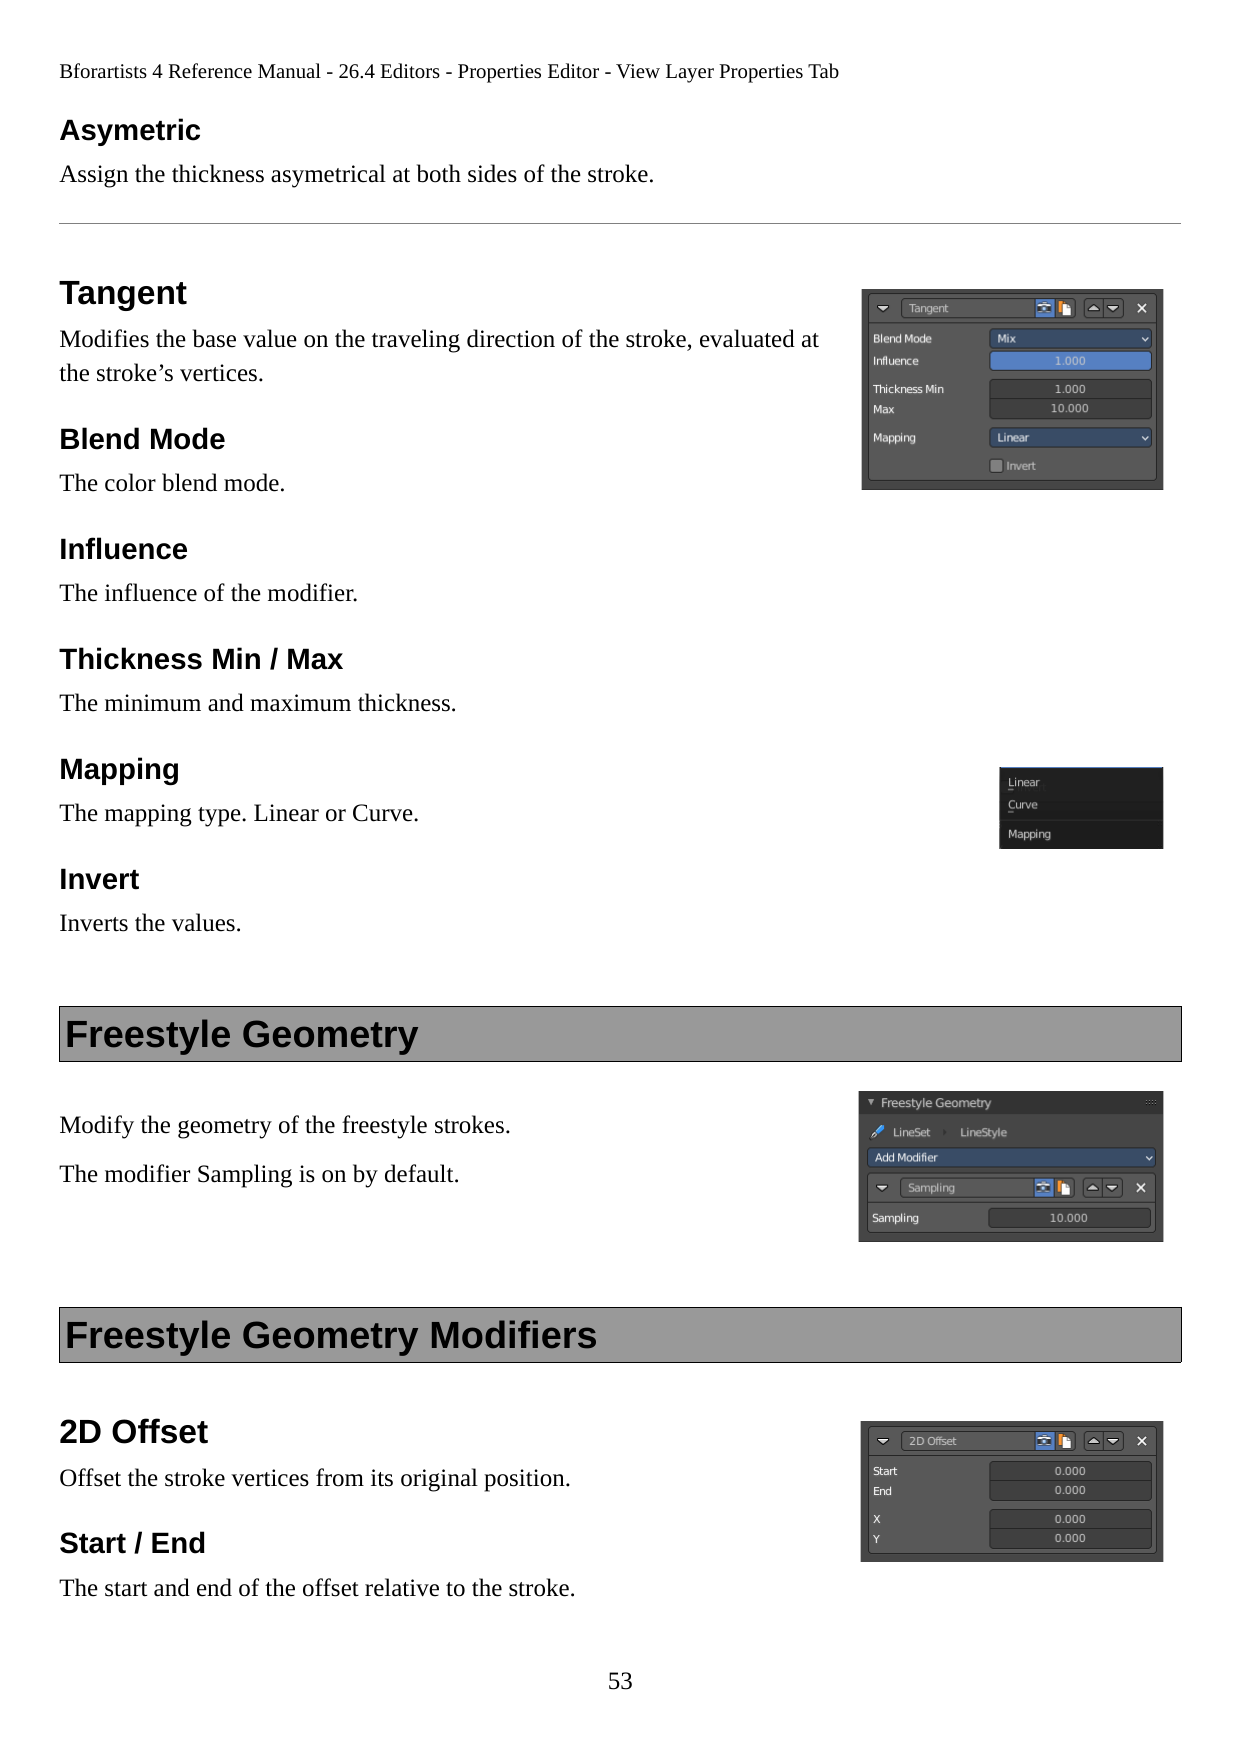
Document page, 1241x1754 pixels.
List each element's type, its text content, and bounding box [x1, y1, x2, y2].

text Modifies the base value on the traveling direction of the stroke, evaluated at the stroke’s vertices. [59, 324, 861, 387]
text The color blend mode. [59, 468, 1181, 497]
picture [858, 1091, 1164, 1242]
subtitle 2D Offset [59, 1412, 1181, 1450]
table_header Freestyle Geometry Modifiers [60, 1308, 1181, 1362]
text Inverts the values. [59, 908, 1181, 937]
text The modifier Sampling is on by default. [59, 1159, 858, 1188]
subtitle Influence [59, 532, 1181, 566]
picture [999, 767, 1164, 849]
text The influence of the modifier. [59, 578, 1181, 607]
text The start and end of the offset relative to the stroke. [59, 1573, 1181, 1601]
subtitle Mapping [59, 752, 1181, 786]
text Modify the geometry of the freestyle strokes. [59, 1111, 858, 1139]
text Offset the stroke vertices from its original position. [59, 1463, 860, 1492]
subtitle Invert [59, 862, 1181, 896]
text The minimum and maximum thickness. [59, 688, 1181, 717]
picture [861, 289, 1164, 490]
subtitle Thickness Min / Max [59, 642, 1181, 676]
text Assign the thickness asymetrical at both sides of the stroke. [59, 159, 1181, 188]
subtitle [1164, 1526, 1181, 1560]
subtitle Asymetric [59, 113, 1181, 146]
picture [860, 1421, 1164, 1562]
subtitle Start / End [59, 1526, 860, 1560]
table_header Freestyle Geometry [60, 1007, 1181, 1061]
subtitle [1164, 422, 1181, 456]
subtitle Tangent [59, 273, 1181, 312]
subtitle Blend Mode [59, 422, 861, 456]
text The mapping type. Linear or Curve. [59, 798, 999, 827]
